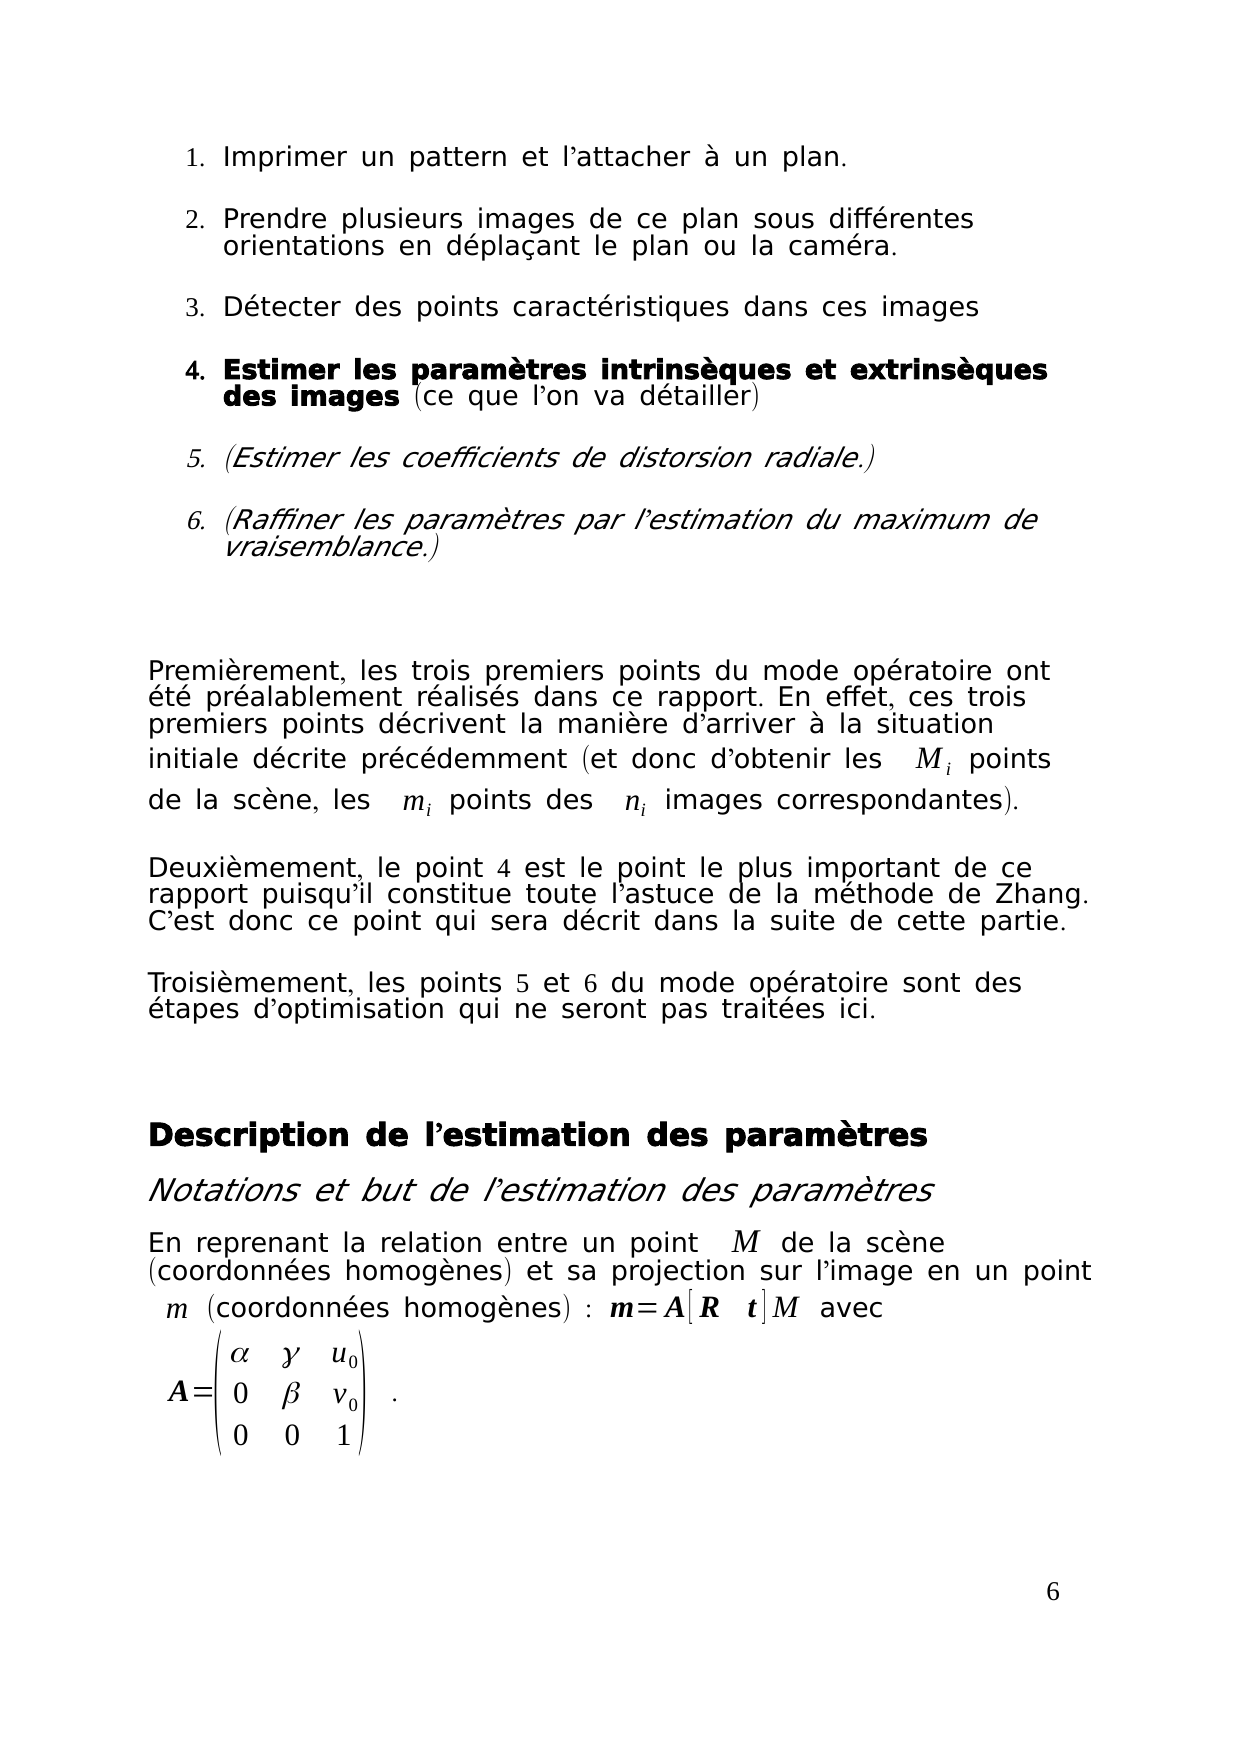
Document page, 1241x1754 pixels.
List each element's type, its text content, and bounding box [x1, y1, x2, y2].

text Troisièmement, les points 5 et 6 du mode opératoire sont des étapes d’optimisation qui ne seront pas traitées ici. [148, 973, 1093, 1025]
list (Raffiner les paramètres par l’estimation du maximum de vraisemblance.) [185, 511, 1093, 562]
text Description de l’estimation des paramètres [267, 1124, 1093, 1152]
list Imprimer un pattern et l’attacher à un plan. [185, 148, 1093, 172]
text Deuxièmement, le point 4 est le point le plus important de ce rapport puisqu’il constitue toute l’astuce de la méthode de Zhang. C’est donc ce point qui sera décrit dans la suite de cette partie. [148, 858, 1093, 936]
list Estimer les paramètres intrinsèques et extrinsèques des images (ce que l’on va détailler) [185, 360, 1093, 411]
list Prendre plusieurs images de ce plan sous différentes orientations en déplaçant le plan ou la caméra. [185, 209, 1093, 261]
list Détecter des points caractéristiques dans ces images [185, 298, 1093, 323]
text En reprenant la relation entre un point de la scène (coordonnées homogènes) et sa projection sur l’image en un point (coordonnées homogènes) :avec . [148, 1223, 1093, 1458]
text Premièrement, les trois premiers points du mode opératoire ont été préalablement réalisés dans ce rapport. En effet, ces trois premiers points décrivent la manière d’arriver à la situation initiale décrite précédemment (et donc d’obtenir les points de la scène, les points des images correspondantes). [148, 661, 1093, 821]
text Description de l’estimation des paramètres [148, 1124, 283, 1152]
list (Estimer les coefficients de distorsion radiale.) [185, 449, 1093, 473]
text Notations et but de l’estimation des paramètres [148, 1179, 1093, 1208]
